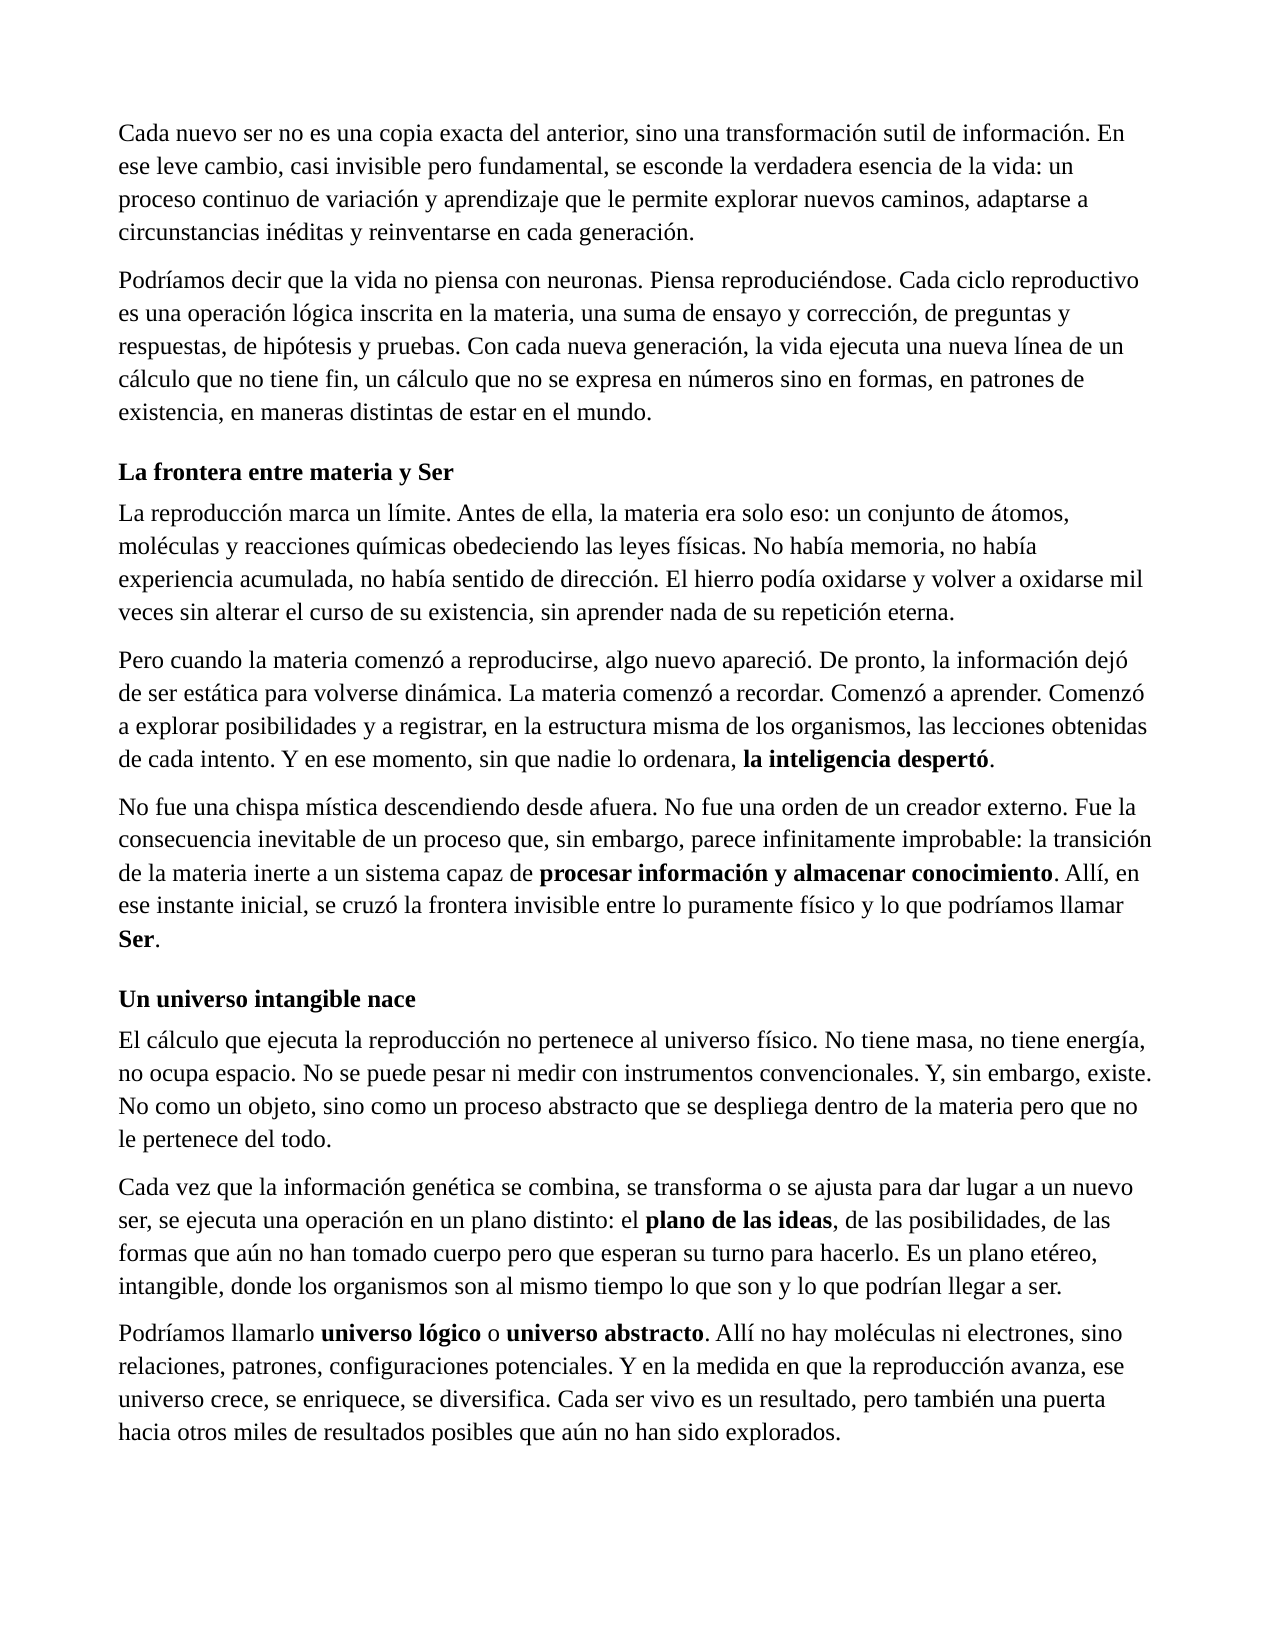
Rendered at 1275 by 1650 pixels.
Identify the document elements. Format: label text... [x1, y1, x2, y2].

text Pero cuando la materia comenzó a reproducirse, algo nuevo apareció. De pronto, la información dejó de ser estática para volverse dinámica. La materia comenzó a recordar. Comenzó a aprender. Comenzó a explorar posibilidades y a registrar, en la estructura misma de los organismos, las lecciones obtenidas de cada intento. Y en ese momento, sin que nadie lo ordenara, la inteligencia despertó. [118, 645, 1157, 773]
text El cálculo que ejecuta la reproducción no pertenece al universo físico. No tiene masa, no tiene energía, no ocupa espacio. No se puede pesar ni medir con instrumentos convencionales. Y, sin embargo, existe. No como un objeto, sino como un proceso abstracto que se despliega dentro de la materia pero que no le pertenece del todo. [118, 1025, 1157, 1153]
text Podríamos decir que la vida no piensa con neuronas. Piensa reproduciéndose. Cada ciclo reproductivo es una operación lógica inscrita en la materia, una suma de ensayo y corrección, de preguntas y respuestas, de hipótesis y pruebas. Con cada nueva generación, la vida ejecuta una nueva línea de un cálculo que no tiene fin, un cálculo que no se expresa en números sino en formas, en patrones de existencia, en maneras distintas de estar en el mundo. [118, 265, 1157, 426]
text Cada nuevo ser no es una copia exacta del anterior, sino una transformación sutil de información. En ese leve cambio, casi invisible pero fundamental, se esconde la verdadera esencia de la vida: un proceso continuo de variación y aprendizaje que le permite explorar nuevos caminos, adaptarse a circunstancias inéditas y reinventarse en cada generación. [118, 118, 1157, 246]
text No fue una chispa mística descendiendo desde afuera. No fue una orden de un creador externo. Fue la consecuencia inevitable de un proceso que, sin embargo, parece infinitamente improbable: la transición de la materia inerte a un sistema capaz de procesar información y almacenar conocimiento. Allí, en ese instante inicial, se cruzó la frontera invisible entre lo puramente físico y lo que podríamos llamar Ser. [118, 792, 1157, 952]
subtitle Un universo intangible nace [118, 984, 1157, 1012]
text Podríamos llamarlo universo lógico o universo abstracto. Allí no hay moléculas ni electrones, sino relaciones, patrones, configuraciones potenciales. Y en la medida en que la reproducción avanza, ese universo crece, se enriquece, se diversifica. Cada ser vivo es un resultado, pero también una puerta hacia otros miles de resultados posibles que aún no han sido explorados. [118, 1318, 1157, 1446]
subtitle La frontera entre materia y Ser [118, 457, 1157, 486]
text Cada vez que la información genética se combina, se transforma o se ajusta para dar lugar a un nuevo ser, se ejecuta una operación en un plano distinto: el plano de las ideas, de las posibilidades, de las formas que aún no han tomado cuerpo pero que esperan su turno para hacerlo. Es un plano etéreo, intangible, donde los organismos son al mismo tiempo lo que son y lo que podrían llegar a ser. [118, 1172, 1157, 1299]
text La reproducción marca un límite. Antes de ella, la materia era solo eso: un conjunto de átomos, moléculas y reacciones químicas obedeciendo las leyes físicas. No había memoria, no había experiencia acumulada, no había sentido de dirección. El hierro podía oxidarse y volver a oxidarse mil veces sin alterar el curso de su existencia, sin aprender nada de su repetición eterna. [118, 498, 1157, 626]
